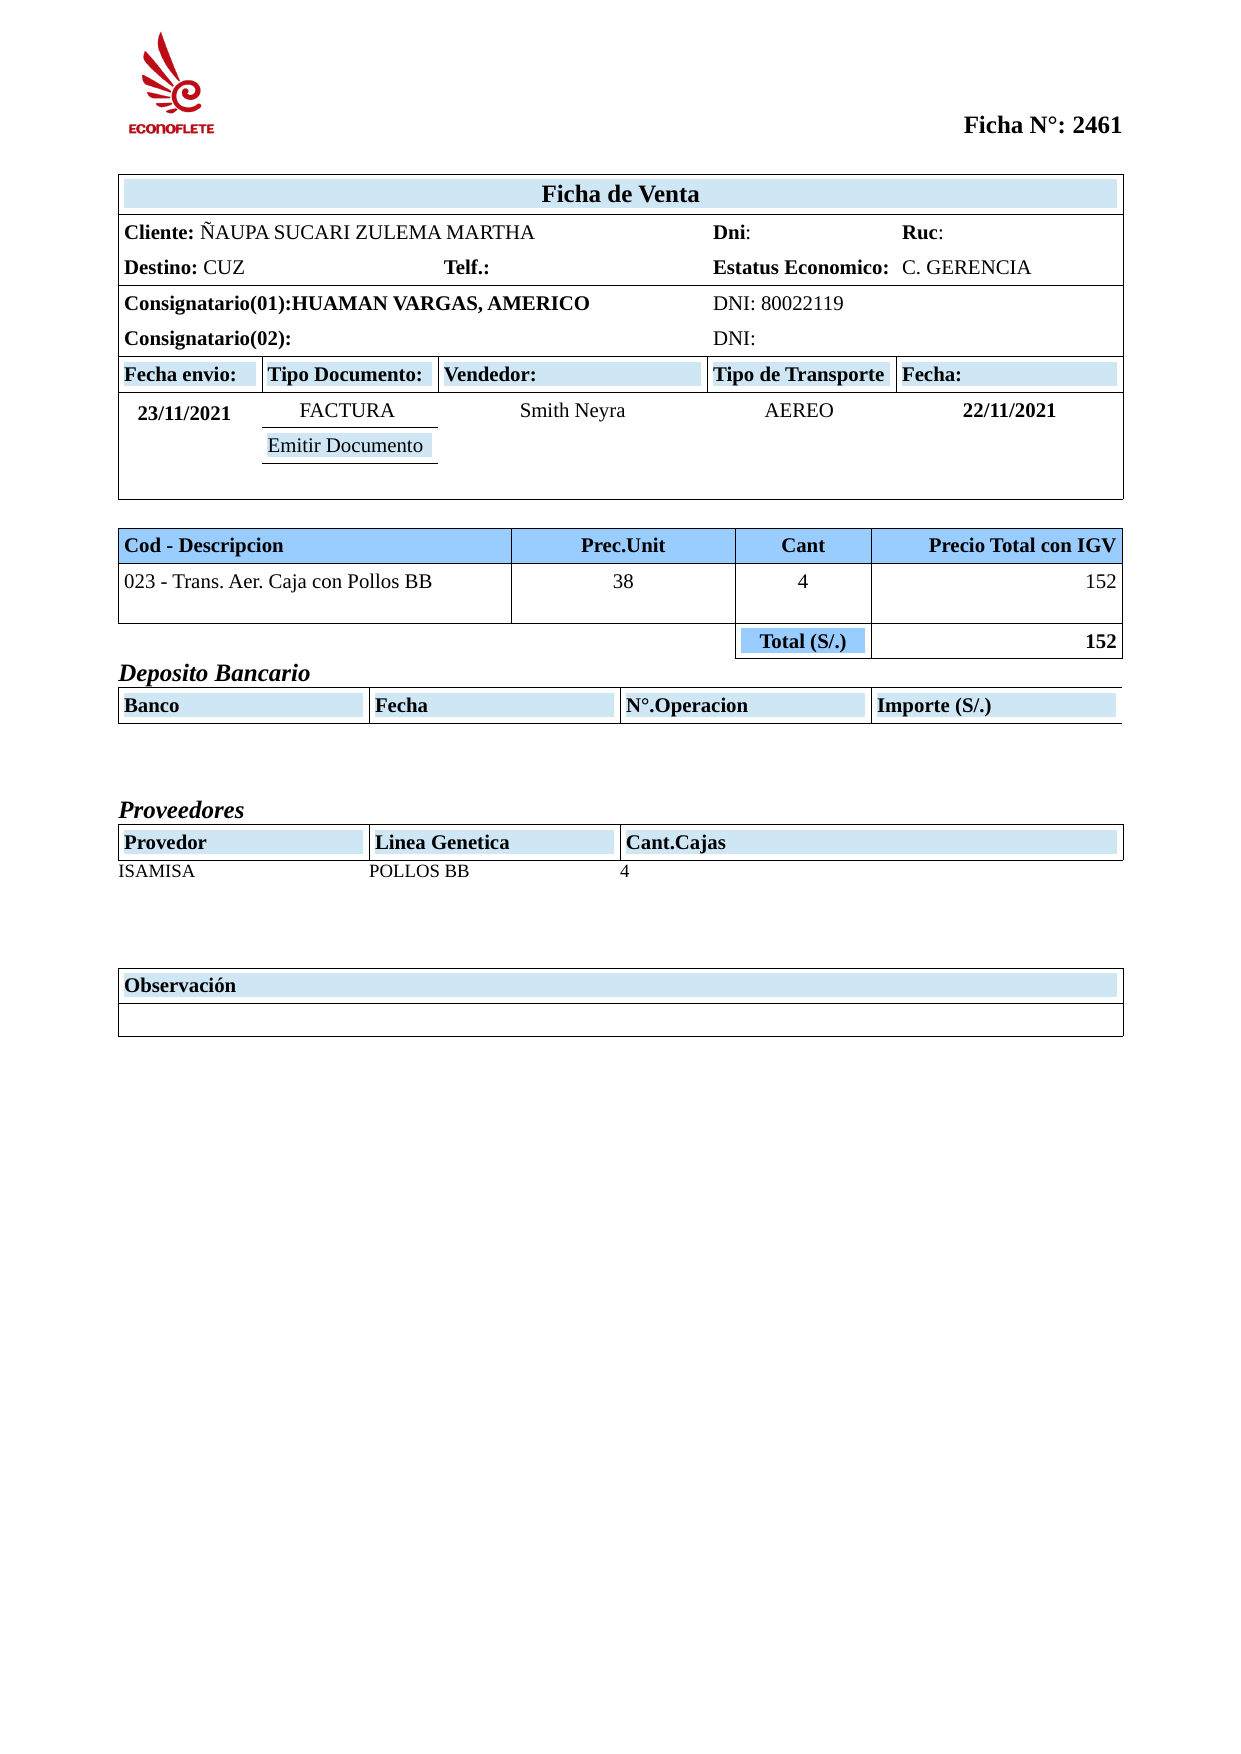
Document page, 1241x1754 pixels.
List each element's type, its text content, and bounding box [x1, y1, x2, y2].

table_cell [620, 747, 871, 771]
table_cell Emitir Documento [262, 428, 438, 463]
table_header Observación [119, 969, 1123, 1003]
table_cell Smith Neyra [438, 393, 707, 498]
table_cell [620, 946, 1123, 967]
table_cell 152 [872, 564, 1122, 623]
table_cell [620, 881, 1123, 903]
table_cell [369, 881, 620, 903]
table_cell FACTURA [262, 393, 438, 427]
table_cell [369, 946, 620, 967]
table_header Cant.Cajas [621, 825, 1123, 859]
table_cell 4 [736, 564, 871, 623]
table_cell ISAMISA [118, 861, 369, 881]
table_cell [118, 724, 369, 747]
table_cell 23/11/2021 [119, 393, 262, 498]
table_header Precio Total con IGV [872, 529, 1122, 563]
table_cell C. GERENCIA [896, 249, 1123, 285]
table_header Ficha de Venta [119, 175, 1123, 214]
table_cell Total (S/.) [736, 624, 871, 658]
table_cell DNI: [707, 321, 1123, 356]
table_cell [118, 946, 369, 967]
table_cell [369, 903, 620, 924]
table_cell 4 [620, 861, 1123, 881]
table_cell [118, 903, 369, 924]
table_header Importe (S/.) [872, 688, 1122, 723]
table_header Prec.Unit [512, 529, 735, 563]
table_cell Telf.: [438, 249, 707, 285]
table_cell [620, 724, 871, 747]
table_cell Estatus Economico: [707, 249, 896, 285]
table_cell [118, 747, 369, 771]
table_cell [369, 747, 620, 771]
table_cell [620, 903, 1123, 924]
table_cell Cliente: ÑAUPA SUCARI ZULEMA MARTHA [119, 215, 707, 249]
table_cell [262, 464, 438, 498]
table_cell 38 [512, 564, 735, 623]
table_cell [118, 624, 511, 658]
table_header Linea Genetica [370, 825, 620, 859]
table_cell Ruc: [896, 215, 1123, 249]
table_cell 152 [872, 624, 1122, 658]
table_header N°.Operacion [621, 688, 871, 723]
table_cell [118, 924, 369, 946]
text Deposito Bancario [118, 658, 1122, 687]
table_cell [511, 624, 735, 658]
table_cell [620, 924, 1123, 946]
table_cell Fecha envio: [119, 357, 262, 392]
table_header Provedor [119, 825, 369, 859]
table_cell Consignatario(01):HUAMAN VARGAS, AMERICO [119, 286, 707, 321]
table_cell Fecha: [897, 357, 1123, 392]
table_header Banco [119, 688, 369, 723]
table_cell DNI: 80022119 [707, 286, 1123, 321]
table_cell Tipo de Transporte [708, 357, 896, 392]
table_cell [369, 924, 620, 946]
table_header Fecha [370, 688, 620, 723]
table_cell Vendedor: [439, 357, 707, 392]
table_cell [871, 747, 1122, 771]
table_cell [620, 771, 871, 795]
table_cell POLLOS BB [369, 861, 620, 881]
table_cell [369, 771, 620, 795]
table_cell Dni: [707, 215, 896, 249]
table_cell [871, 771, 1122, 795]
table_header Cant [736, 529, 871, 563]
table_header Cod - Descripcion [119, 529, 511, 563]
table_cell [118, 771, 369, 795]
text Proveedores [118, 795, 1122, 824]
table_cell 023 - Trans. Aer. Caja con Pollos BB [119, 564, 511, 623]
picture [118, 31, 225, 134]
table_cell AEREO [707, 393, 896, 498]
table_cell [871, 724, 1122, 747]
table_cell Consignatario(02): [119, 321, 707, 356]
table_cell Destino: CUZ [119, 249, 438, 285]
table_cell [118, 881, 369, 903]
table_cell [119, 1004, 1123, 1036]
table_cell Tipo Documento: [263, 357, 438, 392]
table_cell 22/11/2021 [896, 393, 1123, 498]
table_cell [369, 724, 620, 747]
